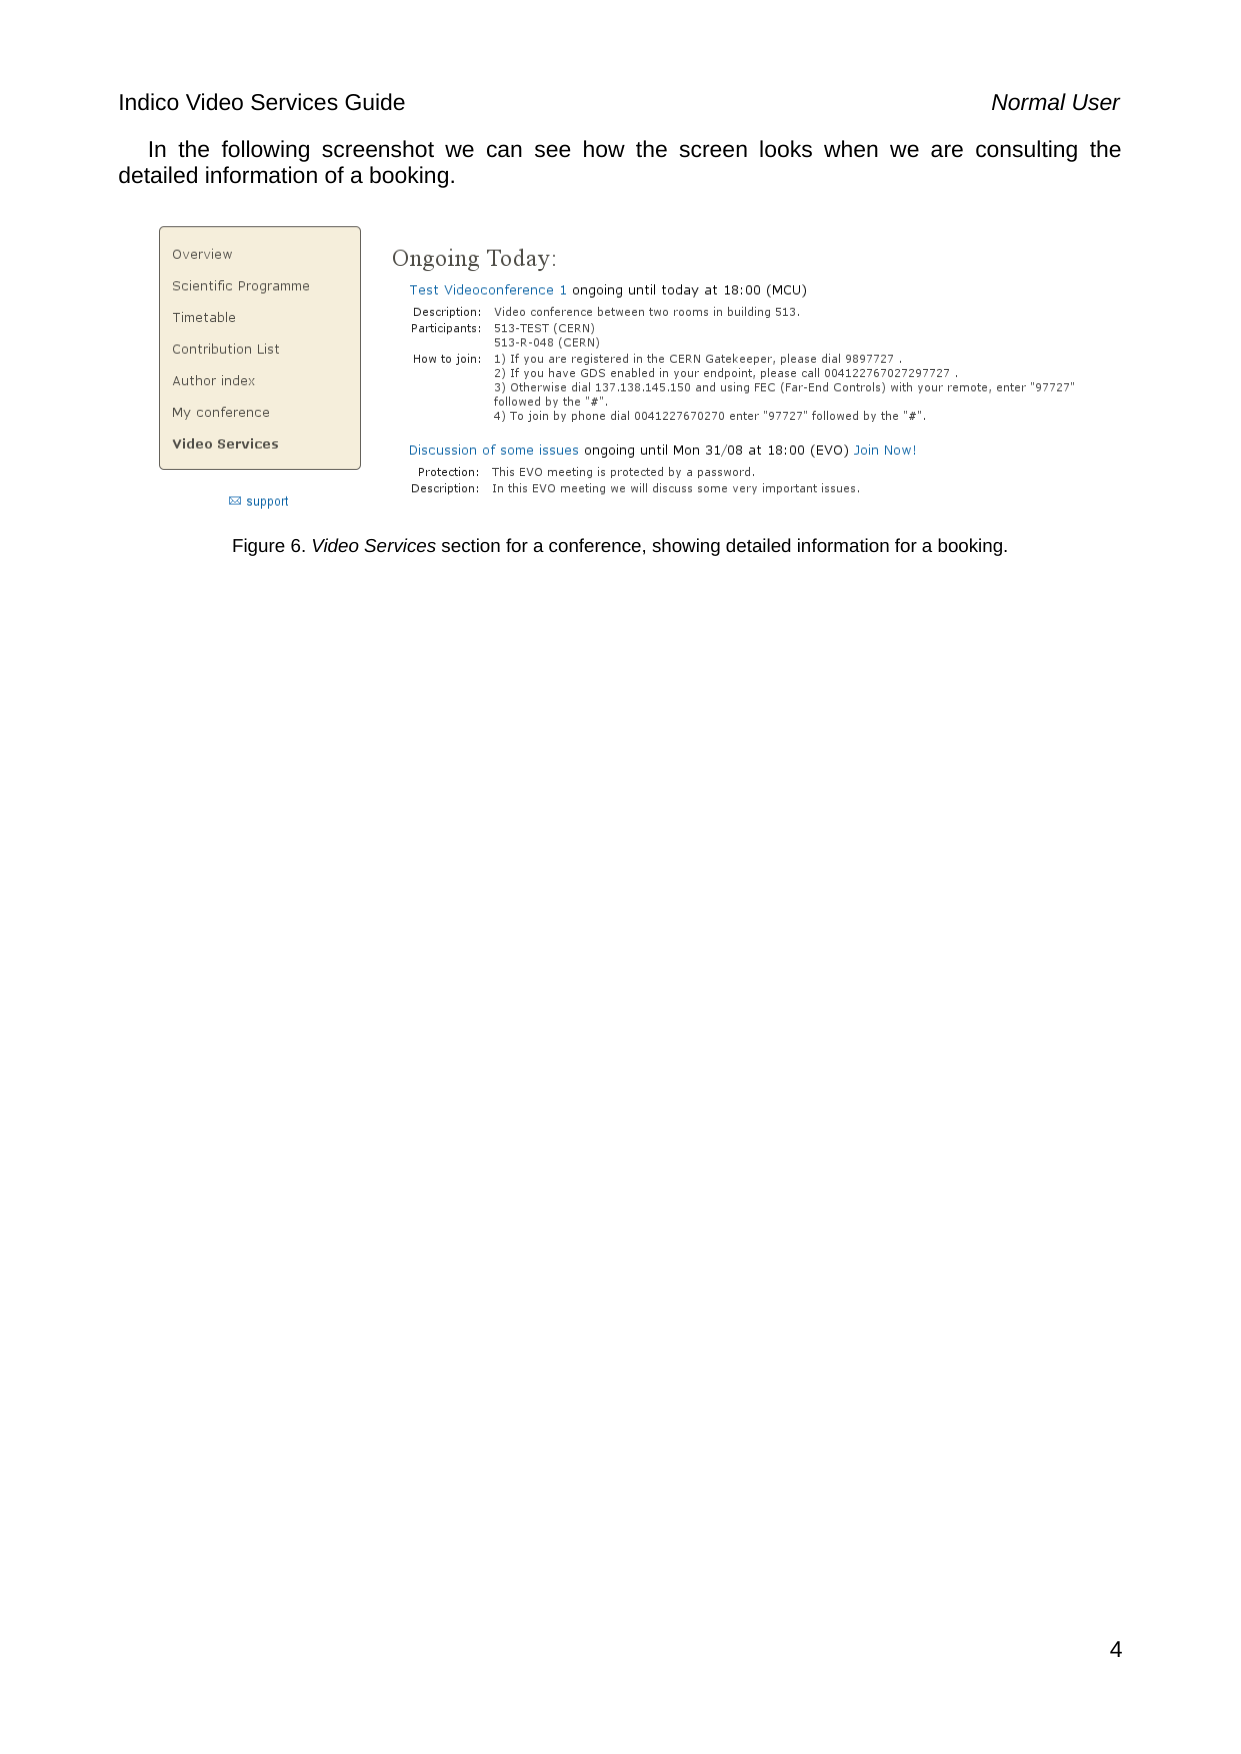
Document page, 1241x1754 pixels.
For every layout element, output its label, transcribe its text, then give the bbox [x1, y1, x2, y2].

picture [148, 217, 1092, 524]
text In the following screenshot we can see how the screen looks when we are consulting the detailed information of a booking. [118, 136, 1122, 188]
title Figure 6. Video Services section for a conference, showing detailed information for a booking. [118, 535, 1122, 557]
